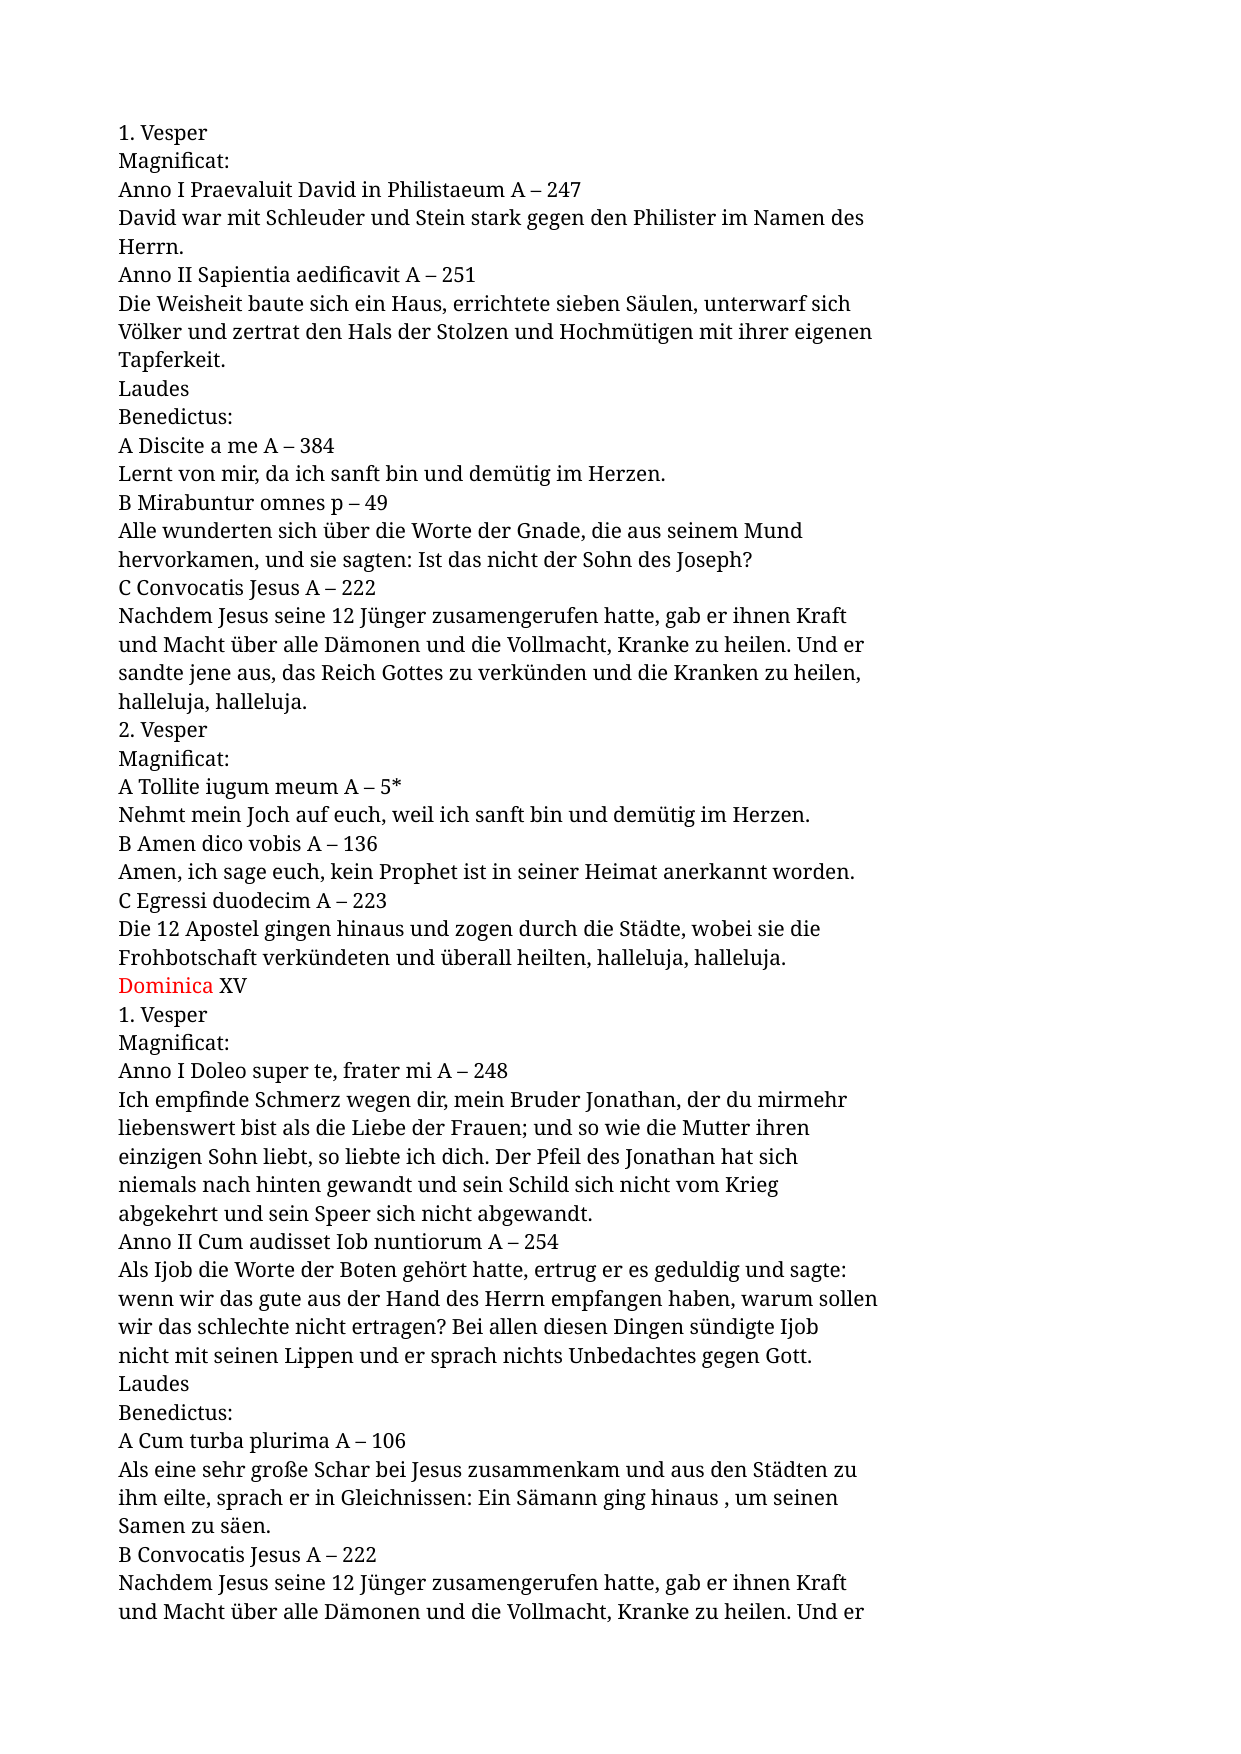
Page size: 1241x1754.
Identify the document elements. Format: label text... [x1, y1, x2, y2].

text Amen, ich sage euch, kein Prophet ist in seiner Heimat anerkannt worden. [118, 857, 1122, 886]
text Ich empfinde Schmerz wegen dir, mein Bruder Jonathan, der du mirmehr [118, 1085, 1122, 1113]
text und Macht über alle Dämonen und die Vollmacht, Kranke zu heilen. Und er [118, 1597, 1122, 1625]
text Benedictus: [118, 402, 1122, 431]
text 1. Vesper [118, 118, 1122, 147]
text Die Weisheit baute sich ein Haus, errichtete sieben Säulen, unterwarf sich [118, 289, 1122, 317]
text 1. Vesper [118, 1000, 1122, 1028]
text A Tollite iugum meum A – 5* [118, 772, 1122, 801]
text halleluja, halleluja. [118, 687, 1122, 715]
text einzigen Sohn liebt, so liebte ich dich. Der Pfeil des Jonathan hat sich [118, 1142, 1122, 1170]
text Magnificat: [118, 147, 1122, 175]
text A Cum turba plurima A – 106 [118, 1426, 1122, 1455]
text Herrn. [118, 232, 1122, 260]
text Tapferkeit. [118, 346, 1122, 374]
text Als Ijob die Worte der Boten gehört hatte, ertrug er es geduldig und sagte: [118, 1256, 1122, 1284]
text Magnificat: [118, 1028, 1122, 1057]
text B Amen dico vobis A – 136 [118, 829, 1122, 857]
text sandte jene aus, das Reich Gottes zu verkünden und die Kranken zu heilen, [118, 658, 1122, 687]
text liebenswert bist als die Liebe der Frauen; und so wie die Mutter ihren [118, 1113, 1122, 1142]
text David war mit Schleuder und Stein stark gegen den Philister im Namen des [118, 203, 1122, 232]
text Dominica XV [118, 971, 1122, 1000]
text Laudes [118, 374, 1122, 402]
text hervorkamen, und sie sagten: Ist das nicht der Sohn des Joseph? [118, 545, 1122, 573]
text Alle wunderten sich über die Worte der Gnade, die aus seinem Mund [118, 516, 1122, 545]
text C Egressi duodecim A – 223 [118, 886, 1122, 914]
text Frohbotschaft verkündeten und überall heilten, halleluja, halleluja. [118, 943, 1122, 971]
text A Discite a me A – 384 [118, 431, 1122, 459]
text B Convocatis Jesus A – 222 [118, 1540, 1122, 1568]
text niemals nach hinten gewandt und sein Schild sich nicht vom Krieg [118, 1170, 1122, 1199]
text Nachdem Jesus seine 12 Jünger zusamengerufen hatte, gab er ihnen Kraft [118, 602, 1122, 630]
text Lernt von mir, da ich sanft bin und demütig im Herzen. [118, 459, 1122, 488]
text Samen zu säen. [118, 1512, 1122, 1540]
text ihm eilte, sprach er in Gleichnissen: Ein Sämann ging hinaus , um seinen [118, 1483, 1122, 1512]
text Als eine sehr große Schar bei Jesus zusammenkam und aus den Städten zu [118, 1455, 1122, 1483]
text Benedictus: [118, 1398, 1122, 1426]
text Laudes [118, 1369, 1122, 1398]
text nicht mit seinen Lippen und er sprach nichts Unbedachtes gegen Gott. [118, 1341, 1122, 1369]
text wir das schlechte nicht ertragen? Bei allen diesen Dingen sündigte Ijob [118, 1312, 1122, 1341]
text Anno I Praevaluit David in Philistaeum A – 247 [118, 175, 1122, 203]
text 2. Vesper [118, 715, 1122, 744]
text Magnificat: [118, 744, 1122, 772]
text C Convocatis Jesus A – 222 [118, 573, 1122, 602]
text wenn wir das gute aus der Hand des Herrn empfangen haben, warum sollen [118, 1284, 1122, 1312]
text und Macht über alle Dämonen und die Vollmacht, Kranke zu heilen. Und er [118, 630, 1122, 658]
text abgekehrt und sein Speer sich nicht abgewandt. [118, 1199, 1122, 1227]
text Nehmt mein Joch auf euch, weil ich sanft bin und demütig im Herzen. [118, 801, 1122, 829]
text Anno II Cum audisset Iob nuntiorum A – 254 [118, 1227, 1122, 1256]
text Völker und zertrat den Hals der Stolzen und Hochmütigen mit ihrer eigenen [118, 317, 1122, 346]
text Nachdem Jesus seine 12 Jünger zusamengerufen hatte, gab er ihnen Kraft [118, 1568, 1122, 1597]
text B Mirabuntur omnes p – 49 [118, 488, 1122, 516]
text Anno II Sapientia aedificavit A – 251 [118, 260, 1122, 289]
text Anno I Doleo super te, frater mi A – 248 [118, 1057, 1122, 1085]
text Die 12 Apostel gingen hinaus und zogen durch die Städte, wobei sie die [118, 914, 1122, 943]
